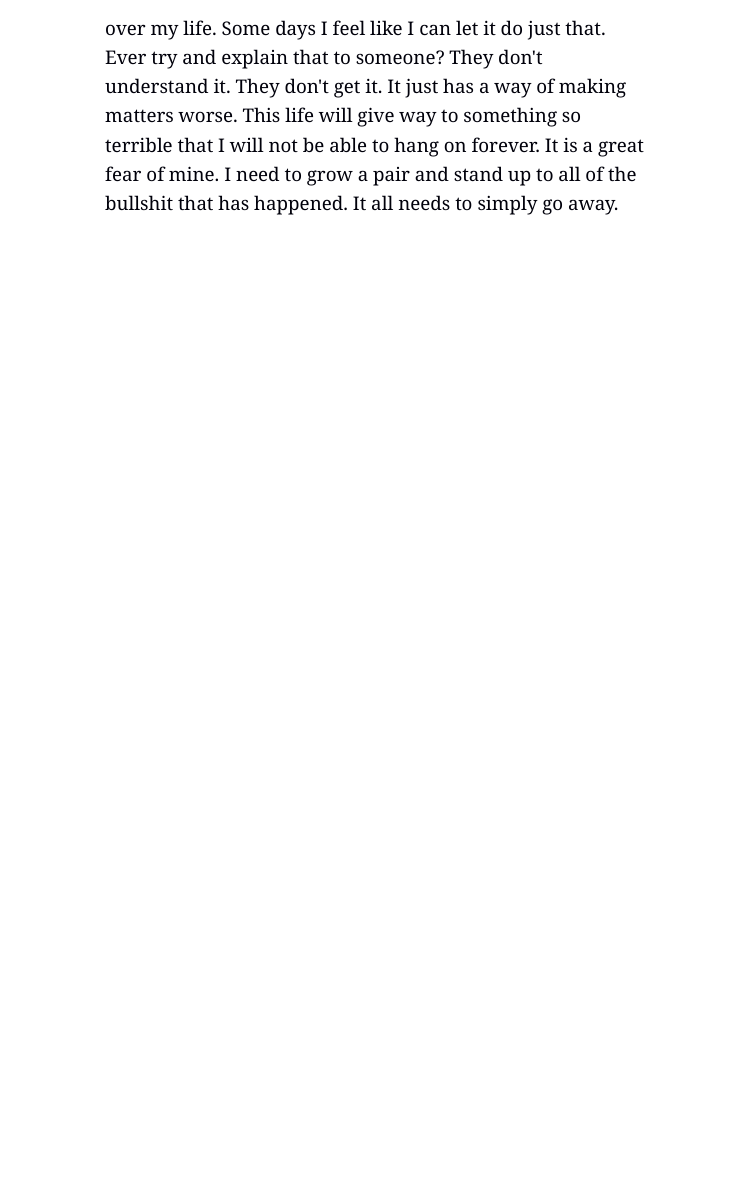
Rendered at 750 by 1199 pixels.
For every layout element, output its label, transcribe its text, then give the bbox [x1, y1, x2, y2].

text over my life. Some days I feel like I can let it do just that. Ever try and explain that to someone? They don't understand it. They don't get it. It just has a way of making matters worse. This life will give way to something so terrible that I will not be able to hang on forever. It is a great fear of mine. I need to grow a pair and stand up to all of the bullshit that has happened. It all needs to simply go away. [105, 15, 645, 216]
